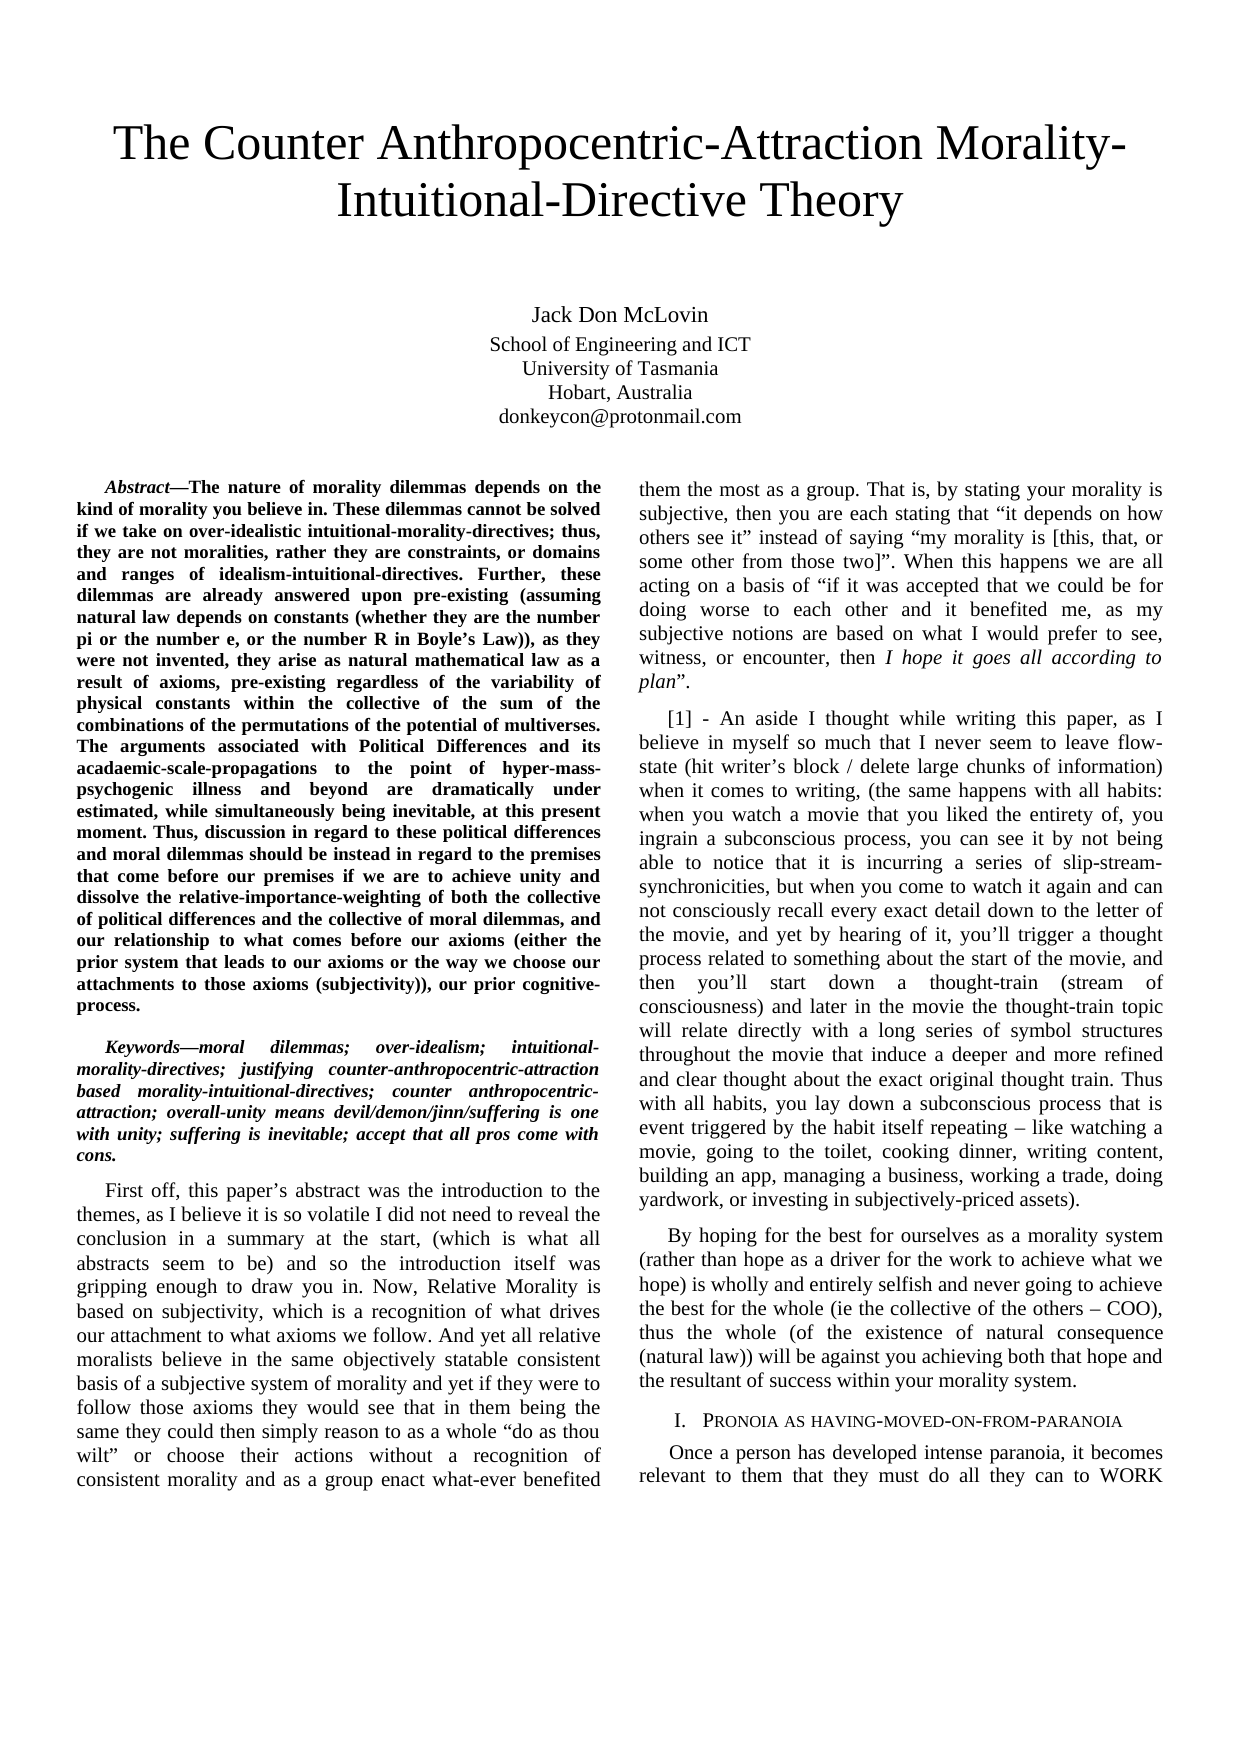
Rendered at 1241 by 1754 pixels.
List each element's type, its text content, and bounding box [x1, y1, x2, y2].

title ­The Counter Anthropocentric-Attraction Morality-Intuitional-Directive Theory [76, 112, 1164, 227]
text donkeycon@protonmail.com [76, 404, 1164, 428]
text them the most as a group. That is, by stating your morality is subjective, then you are each stating that “it depends on how others see it” instead of saying “my morality is [this, that, or some other from those two]”. When this happens we are all acting on a basis of “if it was accepted that we could be for doing worse to each other and it benefited me, as my subjective notions are based on what I would prefer to see, witness, or encounter, then I hope it goes all according to plan”. [639, 476, 1164, 693]
text Abstract—The nature of morality dilemmas depends on the kind of morality you believe in. These dilemmas cannot be solved if we take on over-idealistic intuitional-morality-directives; thus, they are not moralities, rather they are constraints, or domains and ranges of idealism-intuitional-directives. Further, these dilemmas are already answered upon pre-existing (assuming natural law depends on constants (whether they are the number pi or the number e, or the number R in Boyle’s Law)), as they were not invented, they arise as natural mathematical law as a result of axioms, pre-existing regardless of the variability of physical constants within the collective of the sum of the combinations of the permutations of the potential of multiverses. The arguments associated with Political Differences and its acadaemic-scale-propagations to the point of hyper-mass-psychogenic illness and beyond are dramatically under estimated, while simultaneously being inevitable, at this present moment. Thus, discussion in regard to these political differences and moral dilemmas should be instead in regard to the premises that come before our premises if we are to achieve unity and dissolve the relative-importance-weighting of both the collective of political differences and the collective of moral dilemmas, and our relationship to what comes before our axioms (either the prior system that leads to our axioms or the way we choose our attachments to those axioms (subjectivity)), our prior cognitive-process. [76, 476, 601, 1016]
text First off, this paper’s abstract was the introduction to the themes, as I believe it is so volatile I did not need to reveal the conclusion in a summary at the start, (which is what all abstracts seem to be) and so the introduction itself was gripping enough to draw you in. Now, Relative Morality is based on subjectivity, which is a recognition of what drives our attachment to what axioms we follow. And yet all relative moralists believe in the same objectively statable consistent basis of a subjective system of morality and yet if they were to follow those axioms they would see that in them being the same they could then simply reason to as a whole “do as thou wilt” or choose their actions without a recognition of consistent morality and as a group enact what-ever benefited [76, 1178, 601, 1491]
text By hoping for the best for ourselves as a morality system (rather than hope as a driver for the work to achieve what we hope) is wholly and entirely selfish and never going to achieve the best for the whole (ie the collective of the others – COO), thus the whole (of the existence of natural consequence (natural law)) will be against you achieving both that hope and the resultant of success within your morality system. [639, 1223, 1164, 1392]
text University of Tasmania [76, 356, 1164, 380]
text School of Engineering and ICT [76, 332, 1164, 356]
subtitle Pronoia as having-moved-on-from-paranoia [639, 1408, 1164, 1432]
text Jack Don McLovin [76, 302, 1164, 328]
text [1] - An aside I thought while writing this paper, as I believe in myself so much that I never seem to leave flow-state (hit writer’s block / delete large chunks of information) when it comes to writing, (the same happens with all habits: when you watch a movie that you liked the entirety of, you ingrain a subconscious process, you can see it by not being able to notice that it is incurring a series of slip-stream-synchronicities, but when you come to watch it again and can not consciously recall every exact detail down to the letter of the movie, and yet by hearing of it, you’ll trigger a thought process related to something about the start of the movie, and then you’ll start down a thought-train (stream of consciousness) and later in the movie the thought-train topic will relate directly with a long series of symbol structures throughout the movie that induce a deeper and more refined and clear thought about the exact original thought train. Thus with all habits, you lay down a subconscious process that is event triggered by the habit itself repeating – like watching a movie, going to the toilet, cooking dinner, writing content, building an app, managing a business, working a trade, doing yardwork, or investing in subjectively-priced assets). [639, 706, 1164, 1211]
text Once a person has developed intense paranoia, it becomes relevant to them that they must do all they can to WORK [639, 1441, 1164, 1487]
text Hobart, Australia [76, 380, 1164, 404]
text Keywords—moral dilemmas; over-idealism; intuitional-morality-directives; justifying counter-anthropocentric-attraction based morality-intuitional-directives; counter anthropocentric-attraction; overall-unity means devil/demon/jinn/suffering is one with unity; suffering is inevitable; accept that all pros come with cons. [76, 1036, 601, 1166]
